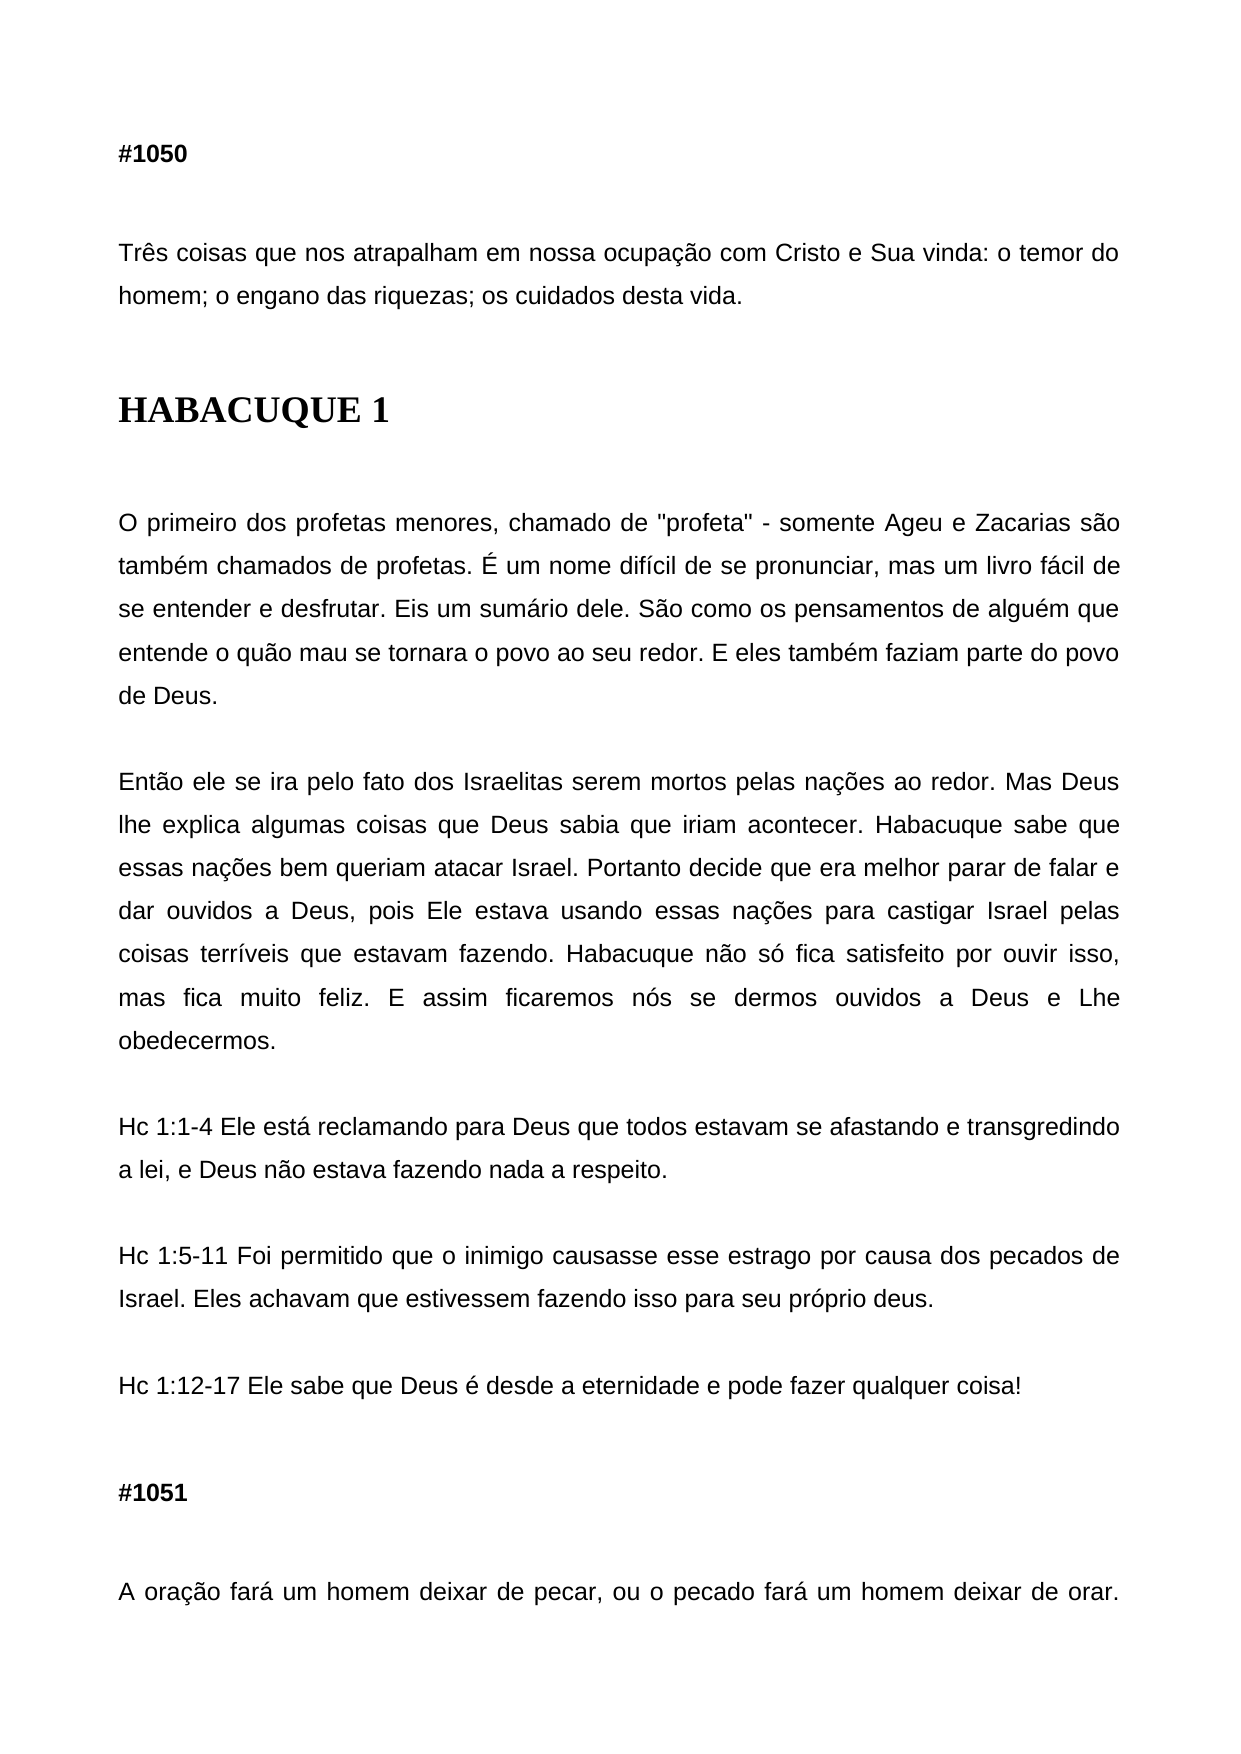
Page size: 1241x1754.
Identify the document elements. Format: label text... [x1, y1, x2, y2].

text O primeiro dos profetas menores, chamado de "profeta" - somente Ageu e Zacarias são também chamados de profetas. É um nome difícil de se pronunciar, mas um livro fácil de se entender e desfrutar. Eis um sumário dele. São como os pensamentos de alguém que entende o quão mau se tornara o povo ao seu redor. E eles também faziam parte do povo de Deus. [118, 508, 1122, 709]
text Hc 1:5-11 Foi permitido que o inimigo causasse esse estrago por causa dos pecados de Israel. Eles achavam que estivessem fazendo isso para seu próprio deus. [118, 1241, 1122, 1313]
subtitle #1051 [118, 1478, 1122, 1507]
text Três coisas que nos atrapalham em nossa ocupação com Cristo e Sua vinda: o temor do homem; o engano das riquezas; os cuidados desta vida. [118, 238, 1122, 309]
text Então ele se ira pelo fato dos Israelitas serem mortos pelas nações ao redor. Mas Deus lhe explica algumas coisas que Deus sabia que iriam acontecer. Habacuque sabe que essas nações bem queriam atacar Israel. Portanto decide que era melhor parar de falar e dar ouvidos a Deus, pois Ele estava usando essas nações para castigar Israel pelas coisas terríveis que estavam fazendo. Habacuque não só fica satisfeito por ouvir isso, mas fica muito feliz. E assim ficaremos nós se dermos ouvidos a Deus e Lhe obedecermos. [118, 767, 1122, 1054]
text A oração fará um homem deixar de pecar, ou o pecado fará um homem deixar de orar. [118, 1577, 1122, 1605]
subtitle HABACUQUE 1 [118, 388, 1122, 431]
text Hc 1:1-4 Ele está reclamando para Deus que todos estavam se afastando e transgredindo a lei, e Deus não estava fazendo nada a respeito. [118, 1112, 1122, 1184]
subtitle #1050 [118, 139, 1122, 168]
text Hc 1:12-17 Ele sabe que Deus é desde a eternidade e pode fazer qualquer coisa! [118, 1371, 1122, 1399]
